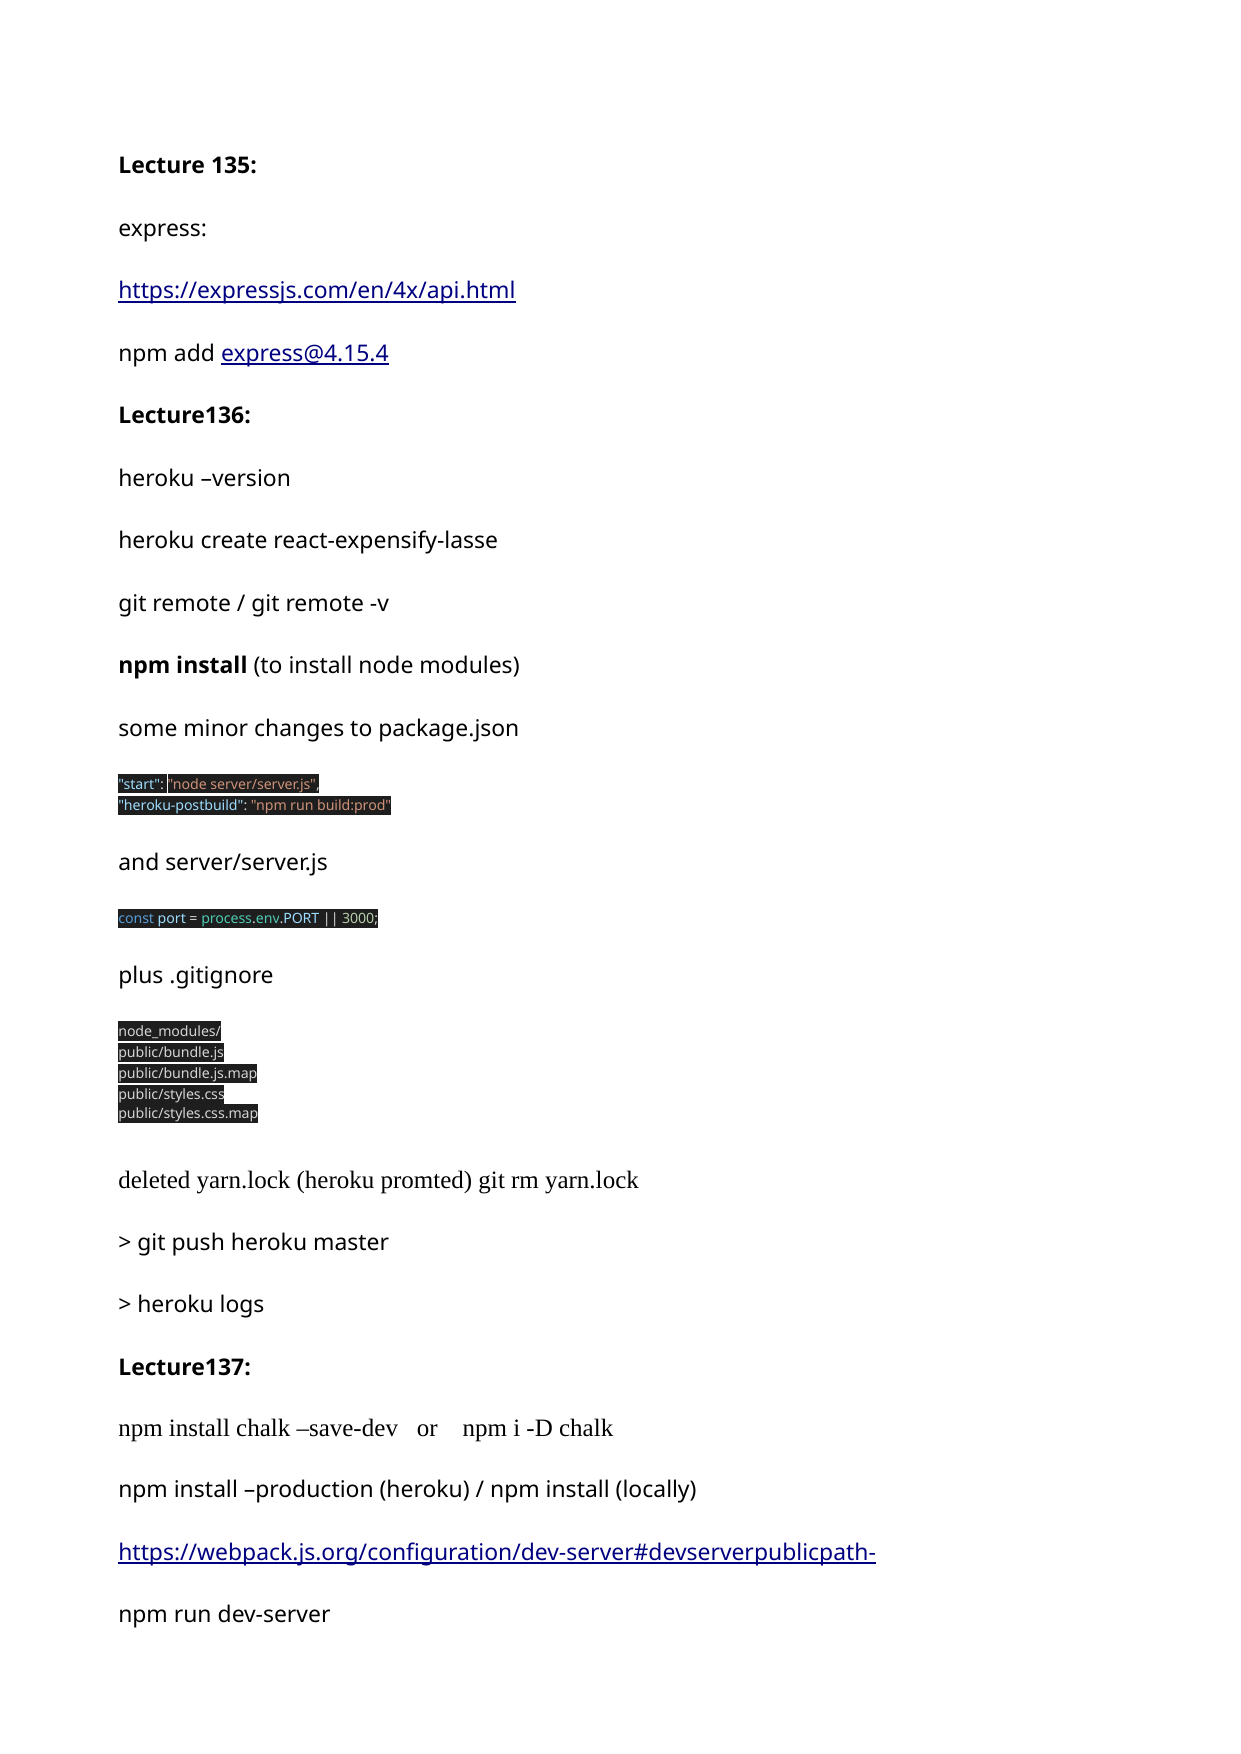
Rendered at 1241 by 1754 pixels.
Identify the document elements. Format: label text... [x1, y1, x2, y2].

text npm install –production (heroku) / npm install (locally) [118, 1473, 1122, 1504]
text public/bundle.js [118, 1041, 1122, 1062]
text > heroku logs [118, 1288, 1122, 1319]
text npm run dev-server [118, 1598, 1122, 1629]
text Lecture 135: [118, 149, 1122, 181]
text express: [118, 212, 1122, 243]
text and server/server.js [118, 846, 1122, 877]
text npm install chalk –save-dev or npm i -D chalk [118, 1413, 1122, 1442]
text public/styles.css.map [118, 1104, 1122, 1123]
text npm add express@4.15.4 [118, 337, 1122, 368]
text public/bundle.js.map [118, 1062, 1122, 1083]
text node_modules/ [118, 1021, 1122, 1041]
text "heroku-postbuild": "npm run build:prod" [118, 793, 1122, 815]
text https://webpack.js.org/configuration/dev-server#devserverpublicpath- [118, 1535, 1122, 1567]
text plus .gitignore [118, 959, 1122, 990]
text Lecture137: [118, 1350, 1122, 1382]
text public/styles.css [118, 1083, 1122, 1104]
text deleted yarn.lock (heroku promted) git rm yarn.lock [118, 1165, 1122, 1194]
text https://expressjs.com/en/4x/api.html [118, 274, 1122, 306]
text npm install (to install node modules) [118, 649, 1122, 681]
text > git push heroku master [118, 1225, 1122, 1257]
text const port = process.env.PORT || 3000; [118, 908, 1122, 928]
text git remote / git remote -v [118, 587, 1122, 618]
text Lecture136: [118, 399, 1122, 431]
text heroku create react-expensify-lasse [118, 524, 1122, 556]
text "start": "node server/server.js", [118, 774, 1122, 793]
text some minor changes to package.json [118, 712, 1122, 743]
text heroku –version [118, 462, 1122, 493]
